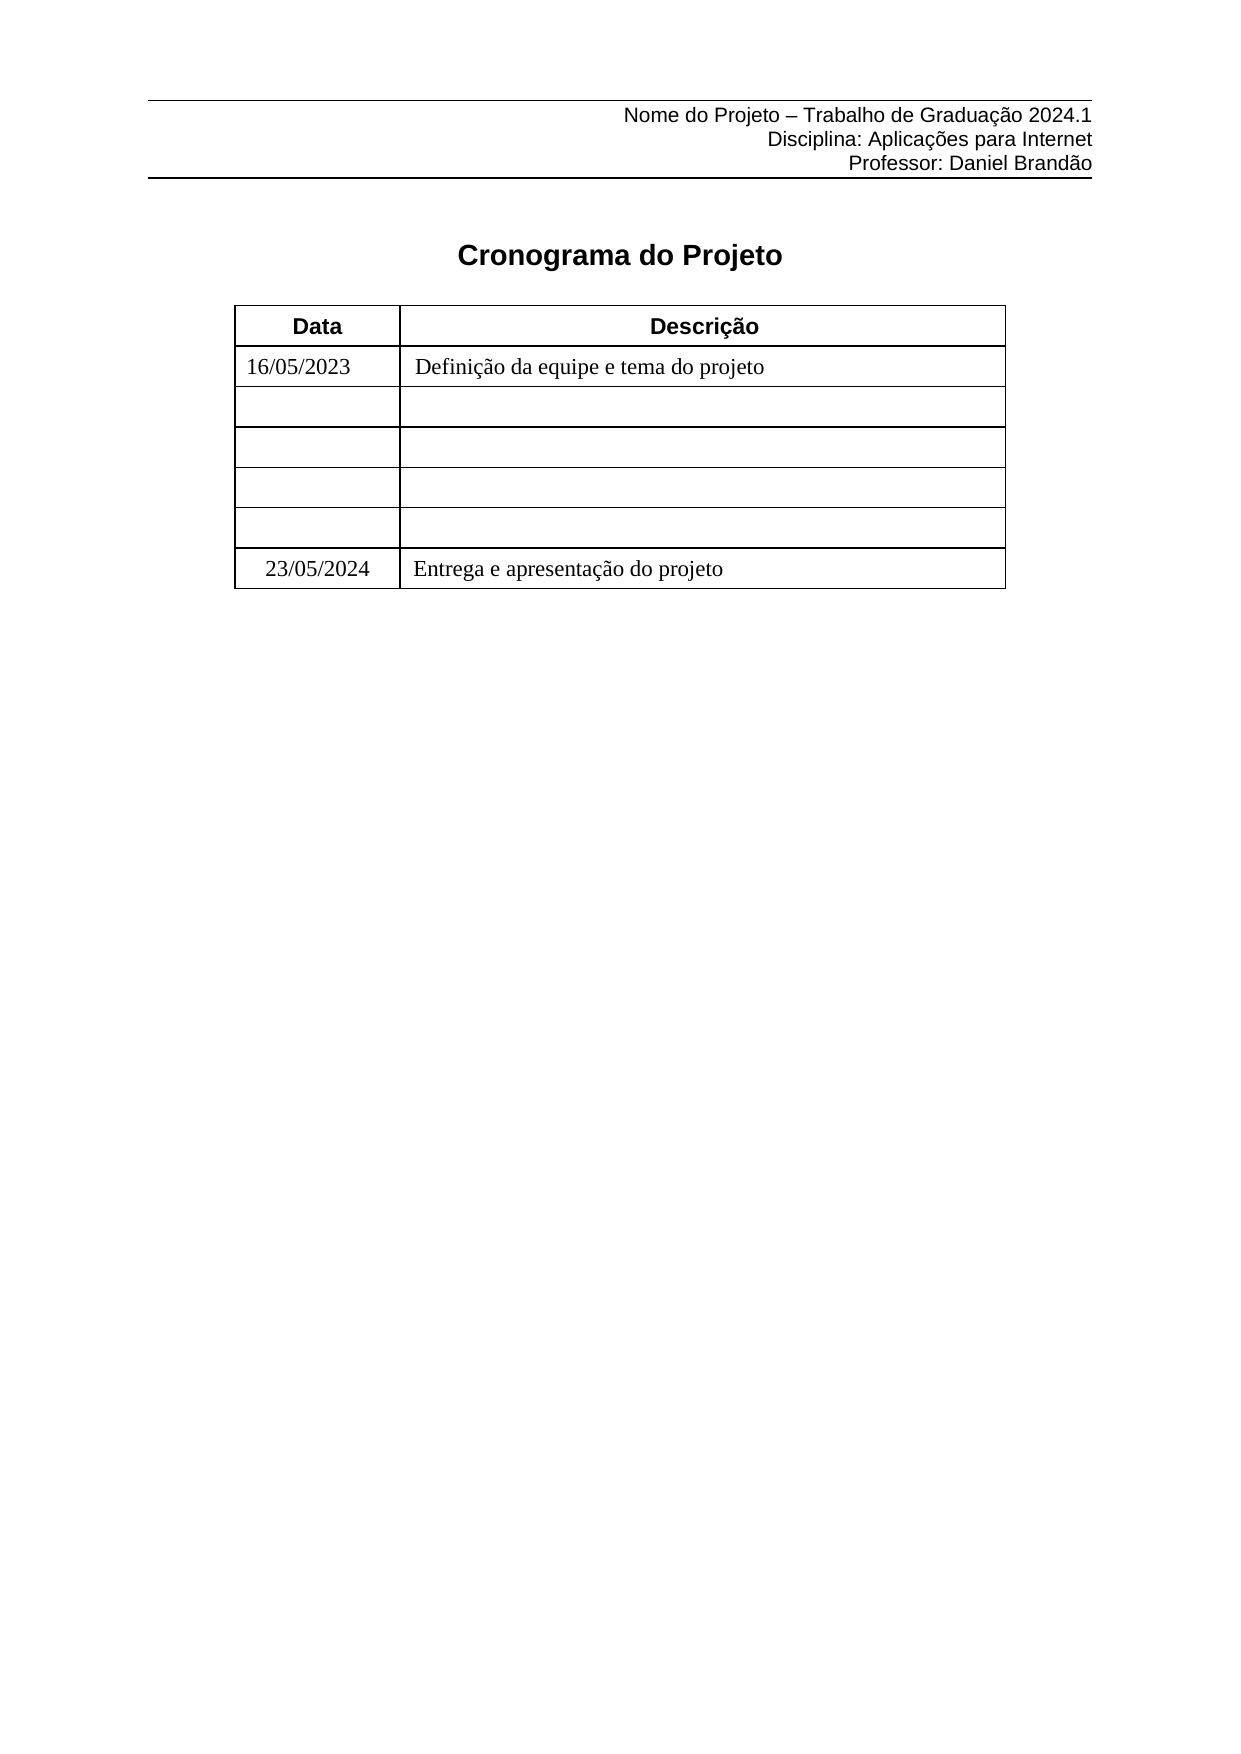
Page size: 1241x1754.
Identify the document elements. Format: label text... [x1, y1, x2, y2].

table_cell Definição da equipe e tema do projeto [401, 347, 1005, 386]
table_cell [401, 508, 1005, 547]
table_cell [236, 468, 399, 507]
table_cell [236, 508, 399, 547]
table_header Descrição [401, 306, 1005, 345]
table_cell [236, 428, 399, 466]
table_header Data [236, 306, 399, 345]
text Cronograma do Projeto [148, 238, 1092, 271]
table_cell [401, 468, 1005, 507]
table_cell [236, 387, 399, 426]
table_cell 23/05/2024 [236, 549, 399, 588]
table_cell [401, 387, 1005, 426]
table_cell Entrega e apresentação do projeto [401, 549, 1005, 588]
table_cell [401, 428, 1005, 466]
table_cell 16/05/2023 [236, 347, 399, 386]
